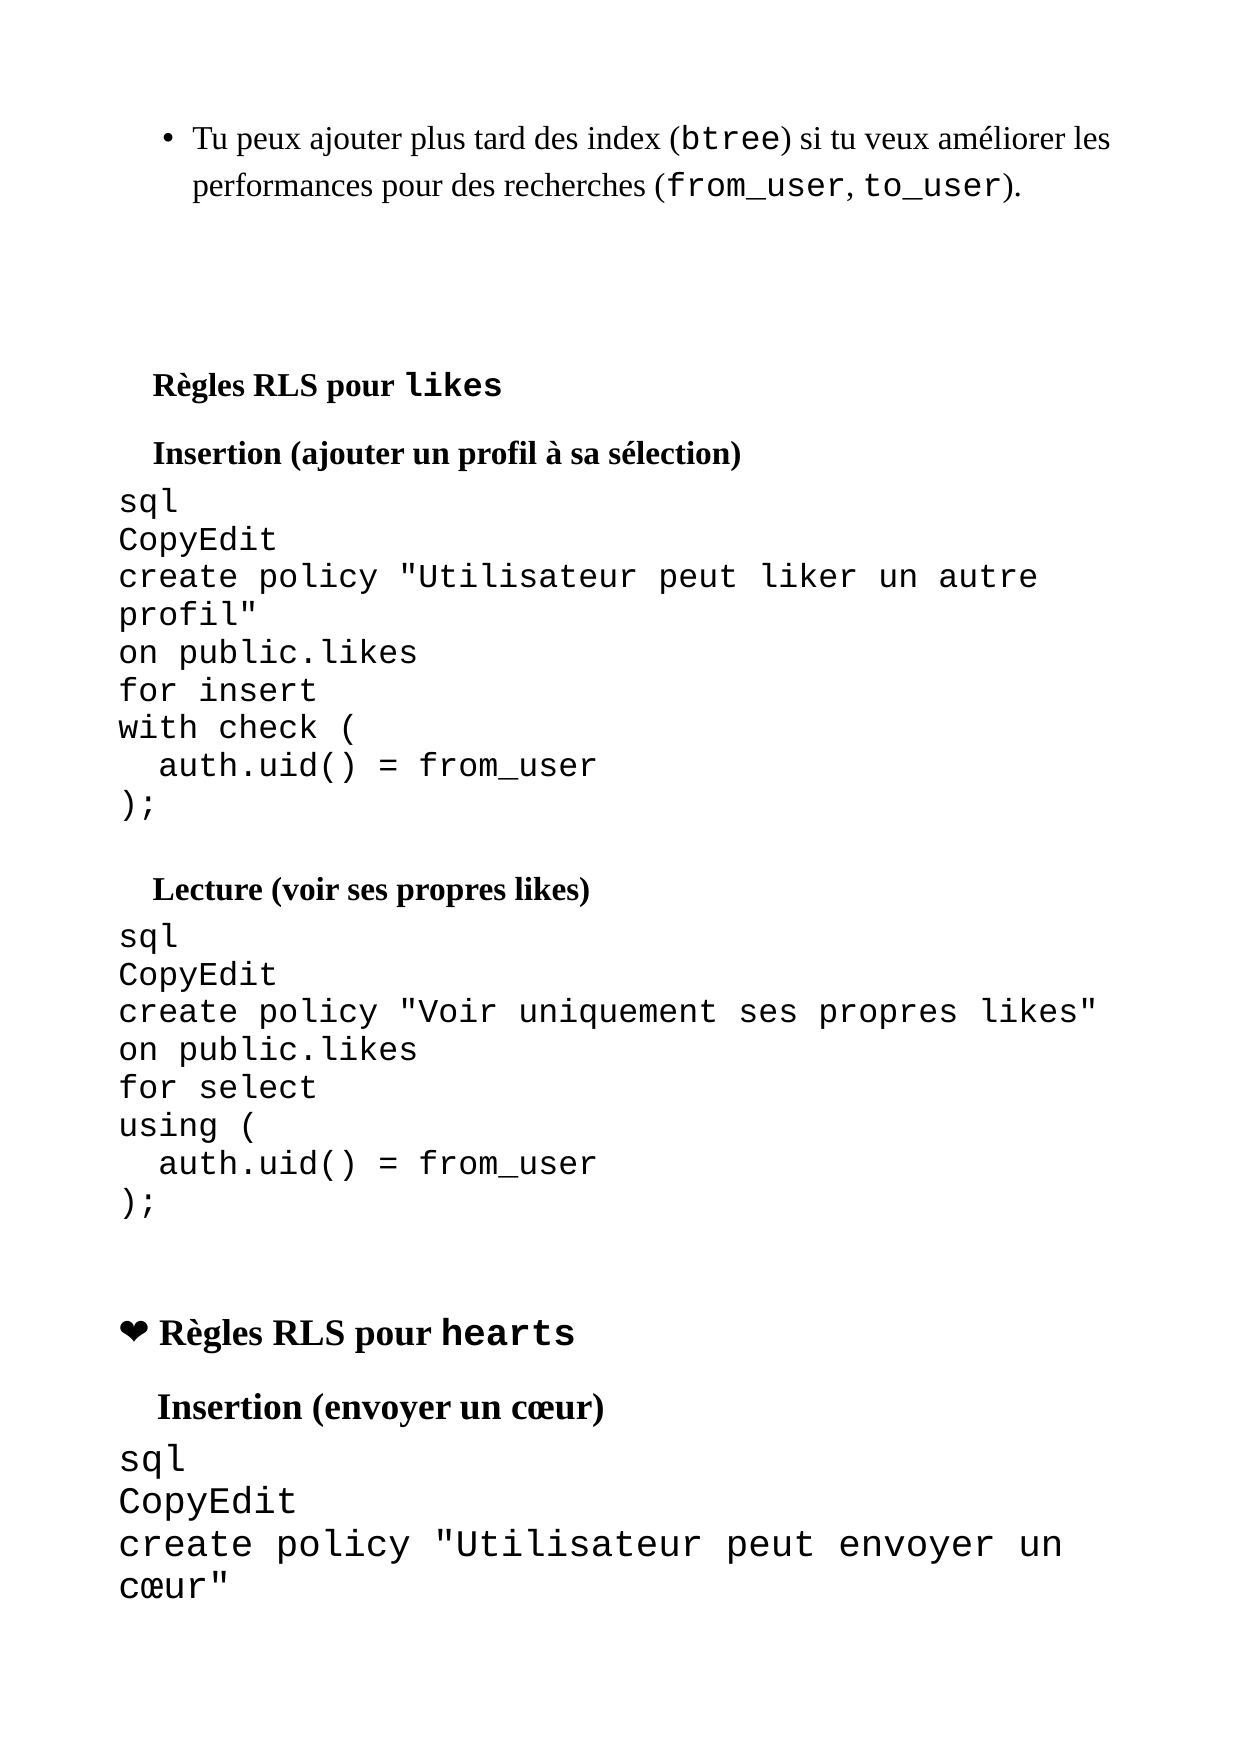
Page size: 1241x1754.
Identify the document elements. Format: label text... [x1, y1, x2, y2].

subtitle ➕ Insertion (ajouter un profil à sa sélection) [118, 433, 1122, 472]
text CopyEdit [118, 957, 1122, 995]
text auth.uid() = from_user [118, 749, 1122, 787]
text on public.likes [118, 1033, 1122, 1071]
text CopyEdit [118, 1482, 1122, 1525]
text for select [118, 1071, 1122, 1109]
subtitle ✅ Règles RLS pour likes [118, 365, 1122, 406]
text create policy "Utilisateur peut envoyer un cœur" [118, 1525, 1122, 1610]
text using ( [118, 1109, 1122, 1146]
subtitle 📖 Lecture (voir ses propres likes) [118, 869, 1122, 907]
text sql [118, 484, 1122, 522]
text auth.uid() = from_user [118, 1146, 1122, 1184]
text on public.likes [118, 636, 1122, 673]
text ); [118, 1184, 1122, 1222]
text sql [118, 1440, 1122, 1482]
text for insert [118, 673, 1122, 711]
text with check ( [118, 711, 1122, 749]
list Tu peux ajouter plus tard des index (btree) si tu veux améliorer les performances pour des recherches (from_user, to_user). [162, 118, 1122, 206]
text ); [118, 787, 1122, 825]
subtitle ➕ Insertion (envoyer un cœur) [118, 1384, 1122, 1427]
text create policy "Utilisateur peut liker un autre profil" [118, 560, 1122, 636]
text CopyEdit [118, 522, 1122, 560]
text sql [118, 919, 1122, 957]
text create policy "Voir uniquement ses propres likes" [118, 995, 1122, 1033]
subtitle ❤️ Règles RLS pour hearts [118, 1311, 1122, 1357]
